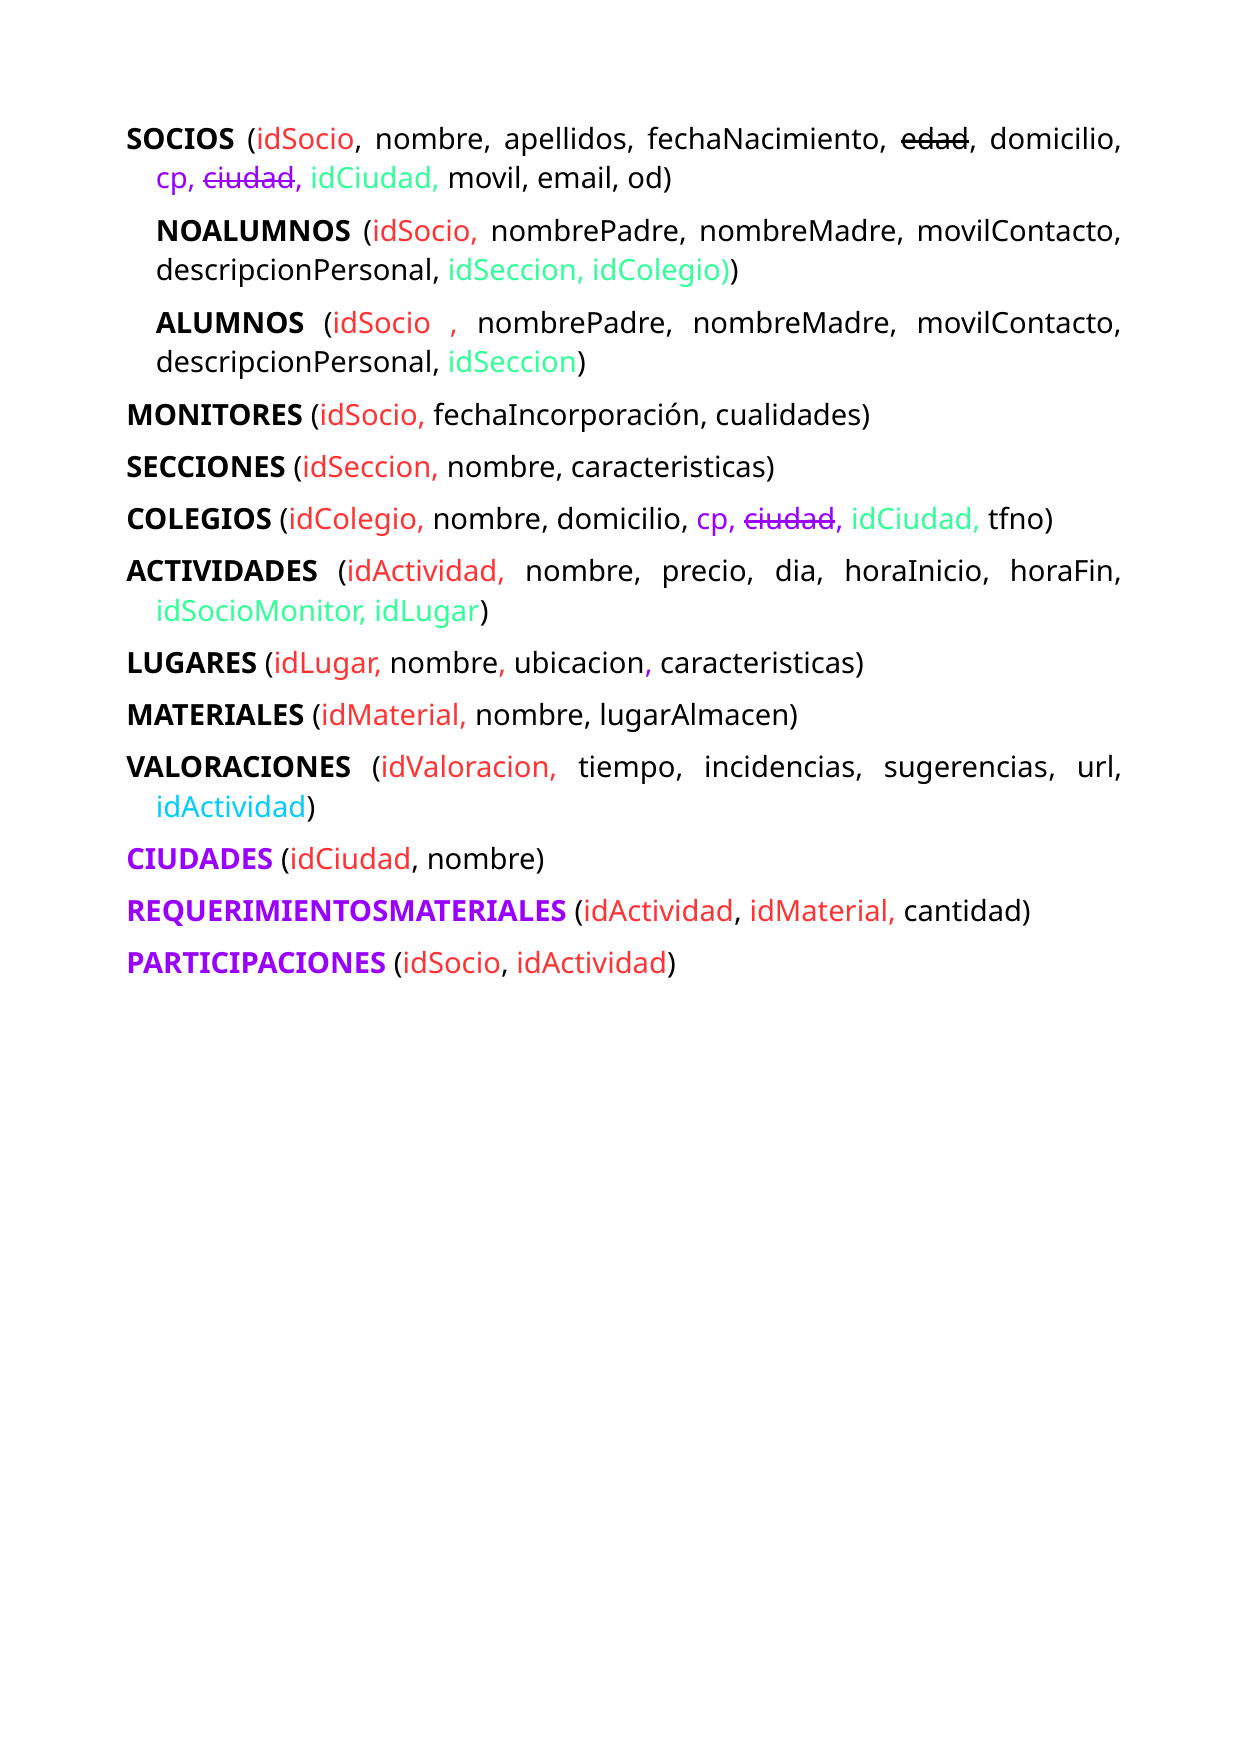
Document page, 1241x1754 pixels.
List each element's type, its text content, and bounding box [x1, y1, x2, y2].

text PARTICIPACIONES (idSocio, idActividad) [126, 943, 1122, 982]
text CIUDADES (idCiudad, nombre) [126, 838, 1122, 878]
text REQUERIMIENTOSMATERIALES (idActividad, idMaterial, cantidad) [126, 891, 1122, 930]
text NOALUMNOS (idSocio, nombrePadre, nombreMadre, movilContacto, descripcionPersonal, idSeccion, idColegio)) [126, 210, 1122, 289]
text SOCIOS (idSocio, nombre, apellidos, fechaNacimiento, edad, domicilio, cp, ciudad, idCiudad, movil, email, od) [126, 118, 1122, 197]
text MONITORES (idSocio, fechaIncorporación, cualidades) [126, 394, 1122, 433]
text ALUMNOS (idSocio , nombrePadre, nombreMadre, movilContacto, descripcionPersonal, idSeccion) [126, 302, 1122, 381]
text SECCIONES (idSeccion, nombre, caracteristicas) [126, 446, 1122, 486]
text LUGARES (idLugar, nombre, ubicacion, caracteristicas) [126, 642, 1122, 682]
text MATERIALES (idMaterial, nombre, lugarAlmacen) [126, 694, 1122, 734]
text VALORACIONES (idValoracion, tiempo, incidencias, sugerencias, url, idActividad) [126, 747, 1122, 826]
text COLEGIOS (idColegio, nombre, domicilio, cp, ciudad, idCiudad, tfno) [126, 498, 1122, 538]
text ACTIVIDADES (idActividad, nombre, precio, dia, horaInicio, horaFin, idSocioMonitor, idLugar) [126, 550, 1122, 630]
